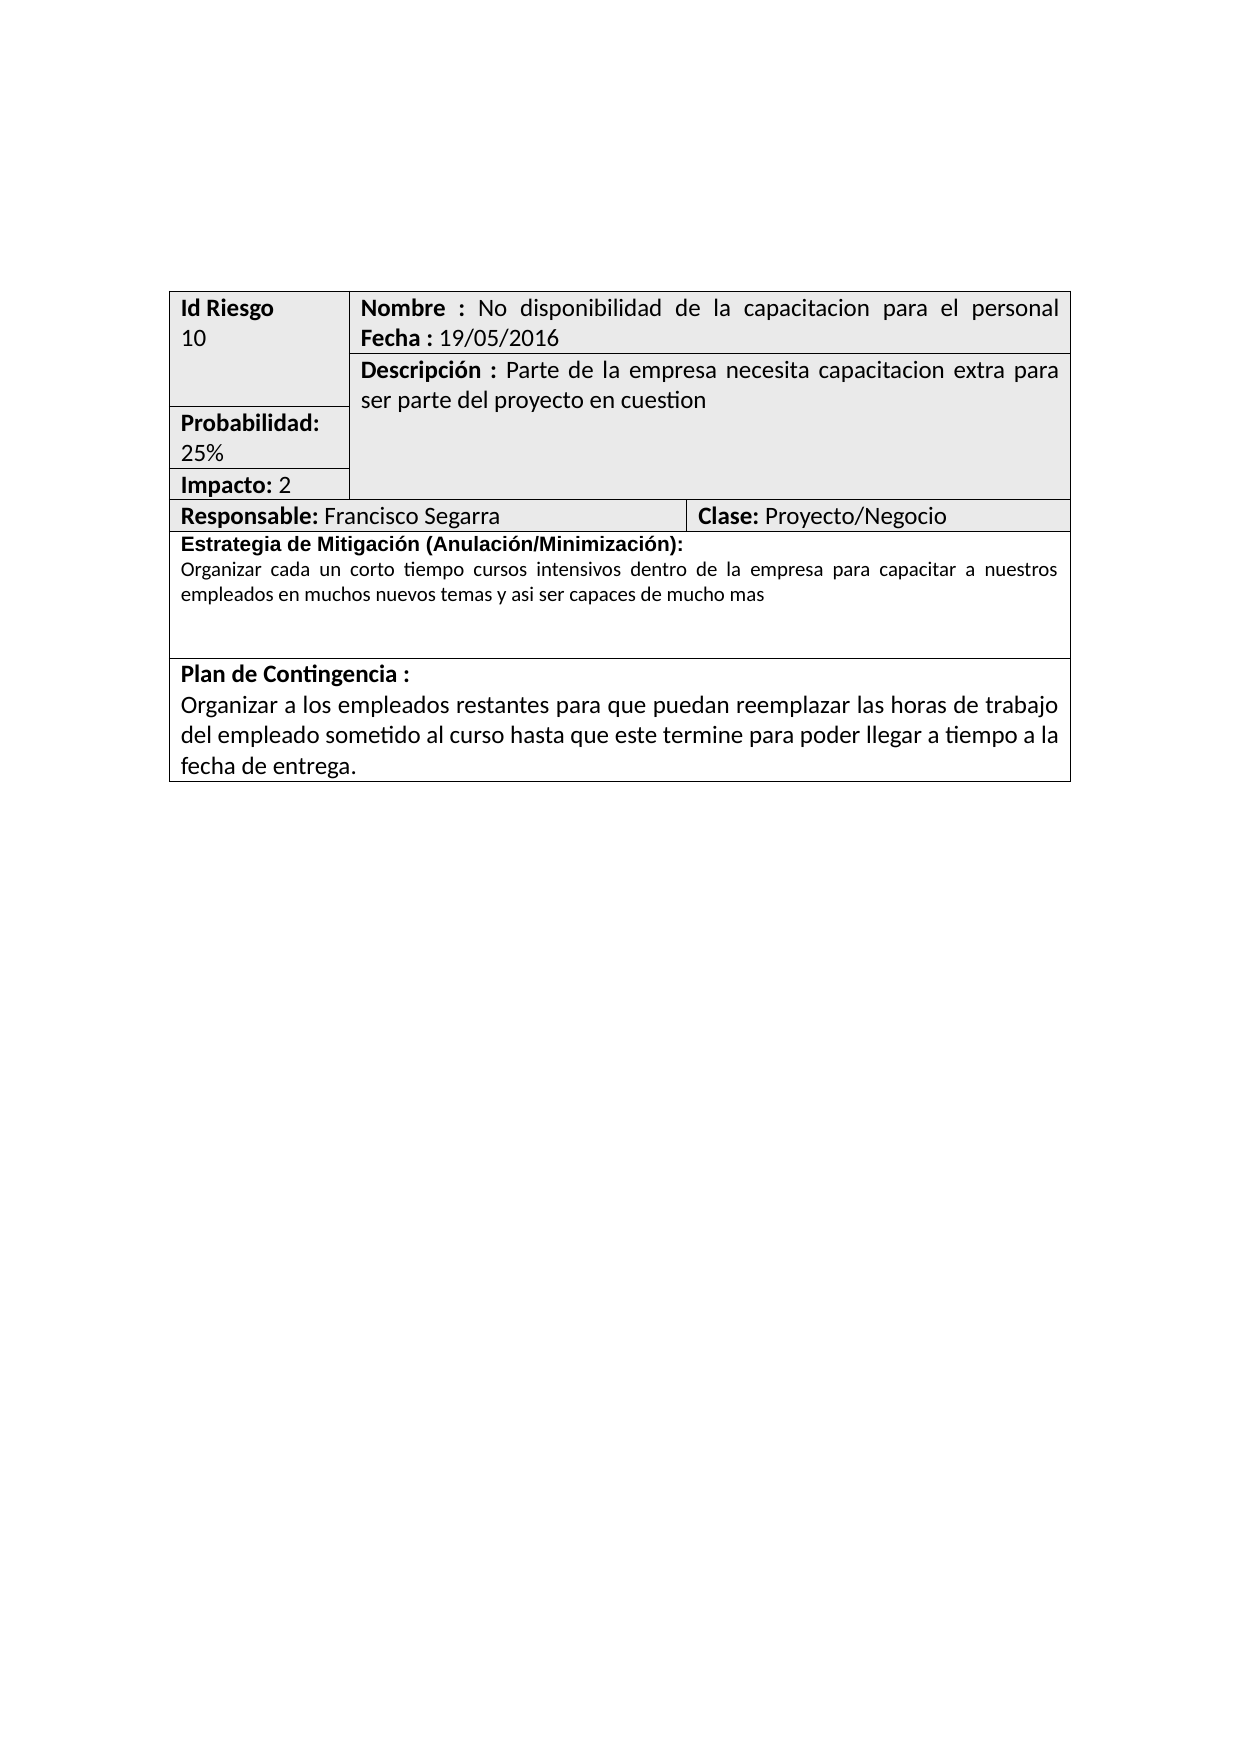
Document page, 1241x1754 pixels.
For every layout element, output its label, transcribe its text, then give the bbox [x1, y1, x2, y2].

table_cell Impacto: 2 [170, 469, 349, 499]
table_cell Clase: Proyecto/Negocio [687, 500, 1070, 531]
table_header Id Riesgo 10 [170, 292, 349, 406]
table_cell Responsable: Francisco Segarra [170, 500, 686, 531]
table_cell Descripción : Parte de la empresa necesita capacitacion extra para ser parte del proyecto en cuestion [350, 354, 1070, 499]
table_cell Plan de Contingencia : Organizar a los empleados restantes para que puedan reemplazar las horas de trabajo del empleado sometido al curso hasta que este termine para poder llegar a tiempo a la fecha de entrega. [170, 659, 1070, 781]
table_cell Probabilidad: 25% [170, 407, 349, 468]
table_header Nombre : No disponibilidad de la capacitacion para el personal Fecha : 19/05/2016 [350, 292, 1070, 353]
table_cell Estrategia de Mitigación (Anulación/Minimización): Organizar cada un corto tiempo cursos intensivos dentro de la empresa para capacitar a nuestros empleados en muchos nuevos temas y asi ser capaces de mucho mas [170, 532, 1070, 658]
